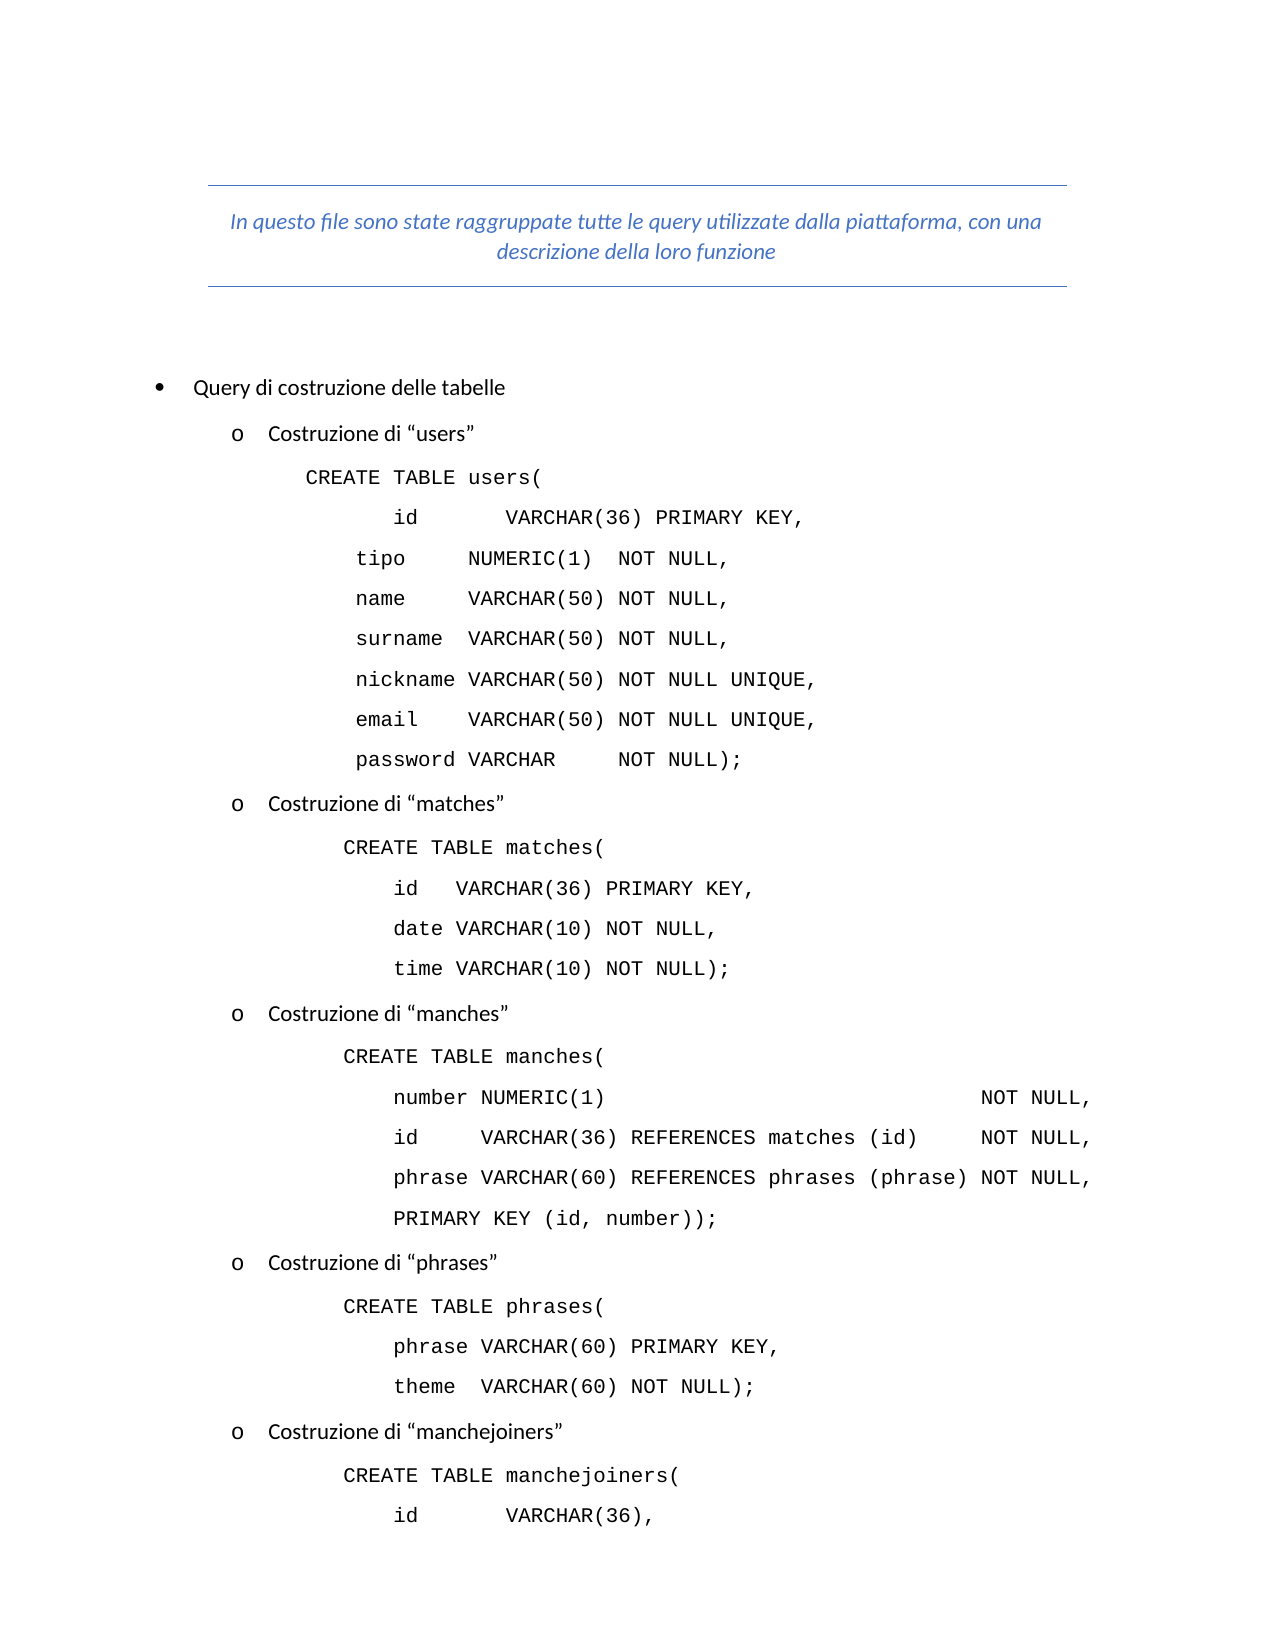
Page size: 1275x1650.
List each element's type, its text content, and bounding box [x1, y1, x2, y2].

list Costruzione di “manchejoiners” [231, 1417, 1157, 1446]
text id VARCHAR(36) PRIMARY KEY, [343, 878, 1157, 901]
text CREATE TABLE manchejoiners( [343, 1464, 1157, 1488]
text nickname VARCHAR(50) NOT NULL UNIQUE, [305, 669, 1157, 692]
text password VARCHAR NOT NULL); [305, 749, 1157, 773]
list Costruzione di “phrases” [231, 1248, 1157, 1277]
text CREATE TABLE phrases( [343, 1296, 1157, 1319]
text id VARCHAR(36) REFERENCES matches (id) NOT NULL, [343, 1127, 1157, 1151]
text date VARCHAR(10) NOT NULL, [343, 918, 1157, 942]
text In questo file sono state raggruppate tutte le query utilizzate dalla piattaforma, con una descrizione della loro funzione [208, 186, 1067, 286]
text time VARCHAR(10) NOT NULL); [343, 958, 1157, 982]
list Costruzione di “matches” [231, 789, 1157, 819]
text id VARCHAR(36), [343, 1505, 1157, 1528]
text tipo NUMERIC(1) NOT NULL, [305, 548, 1157, 571]
text theme VARCHAR(60) NOT NULL); [343, 1376, 1157, 1400]
text surname VARCHAR(50) NOT NULL, [305, 628, 1157, 652]
list Costruzione di “manches” [231, 999, 1157, 1028]
list Costruzione di “users” [231, 419, 1157, 448]
list Query di costruzione delle tabelle [156, 373, 1157, 401]
text PRIMARY KEY (id, number)); [343, 1208, 1157, 1231]
text phrase VARCHAR(60) REFERENCES phrases (phrase) NOT NULL, [343, 1167, 1157, 1191]
text id VARCHAR(36) PRIMARY KEY, [305, 507, 1157, 531]
text number NUMERIC(1) NOT NULL, [343, 1087, 1157, 1110]
text name VARCHAR(50) NOT NULL, [305, 588, 1157, 612]
text phrase VARCHAR(60) PRIMARY KEY, [343, 1336, 1157, 1360]
text CREATE TABLE manches( [343, 1046, 1157, 1070]
text CREATE TABLE matches( [343, 837, 1157, 861]
text CREATE TABLE users( [305, 467, 1157, 491]
text email VARCHAR(50) NOT NULL UNIQUE, [305, 709, 1157, 733]
